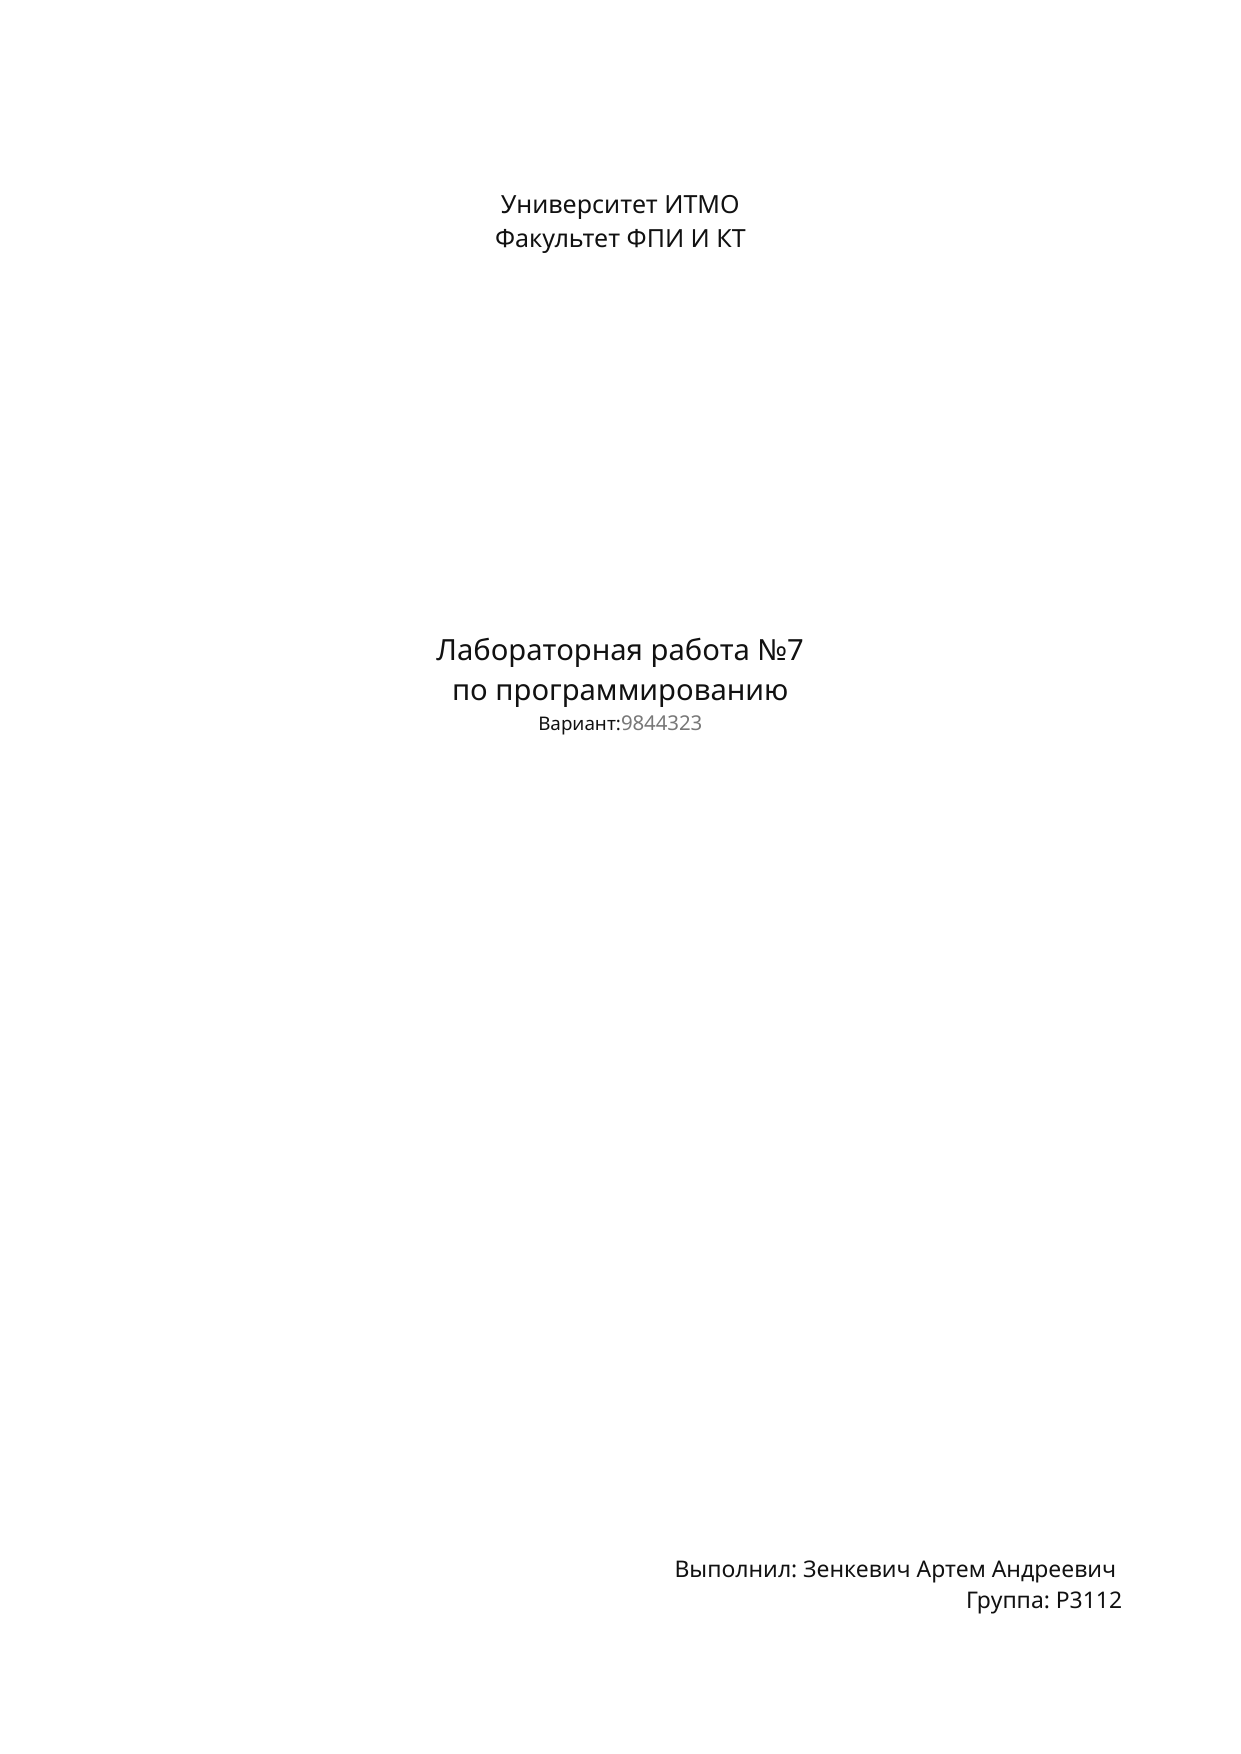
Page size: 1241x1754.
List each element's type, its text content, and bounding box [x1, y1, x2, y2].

text по программированию [118, 669, 1122, 708]
text Университет ИТМО [118, 186, 1122, 220]
text Факультет ФПИ И КТ [118, 220, 1122, 254]
text Группа: P3112 [118, 1584, 1122, 1615]
text Выполнил: Зенкевич Артем Андреевич [118, 1553, 1122, 1584]
text Вариант:9844323 [118, 708, 1122, 736]
text Лабораторная работа №7 [118, 629, 1122, 669]
